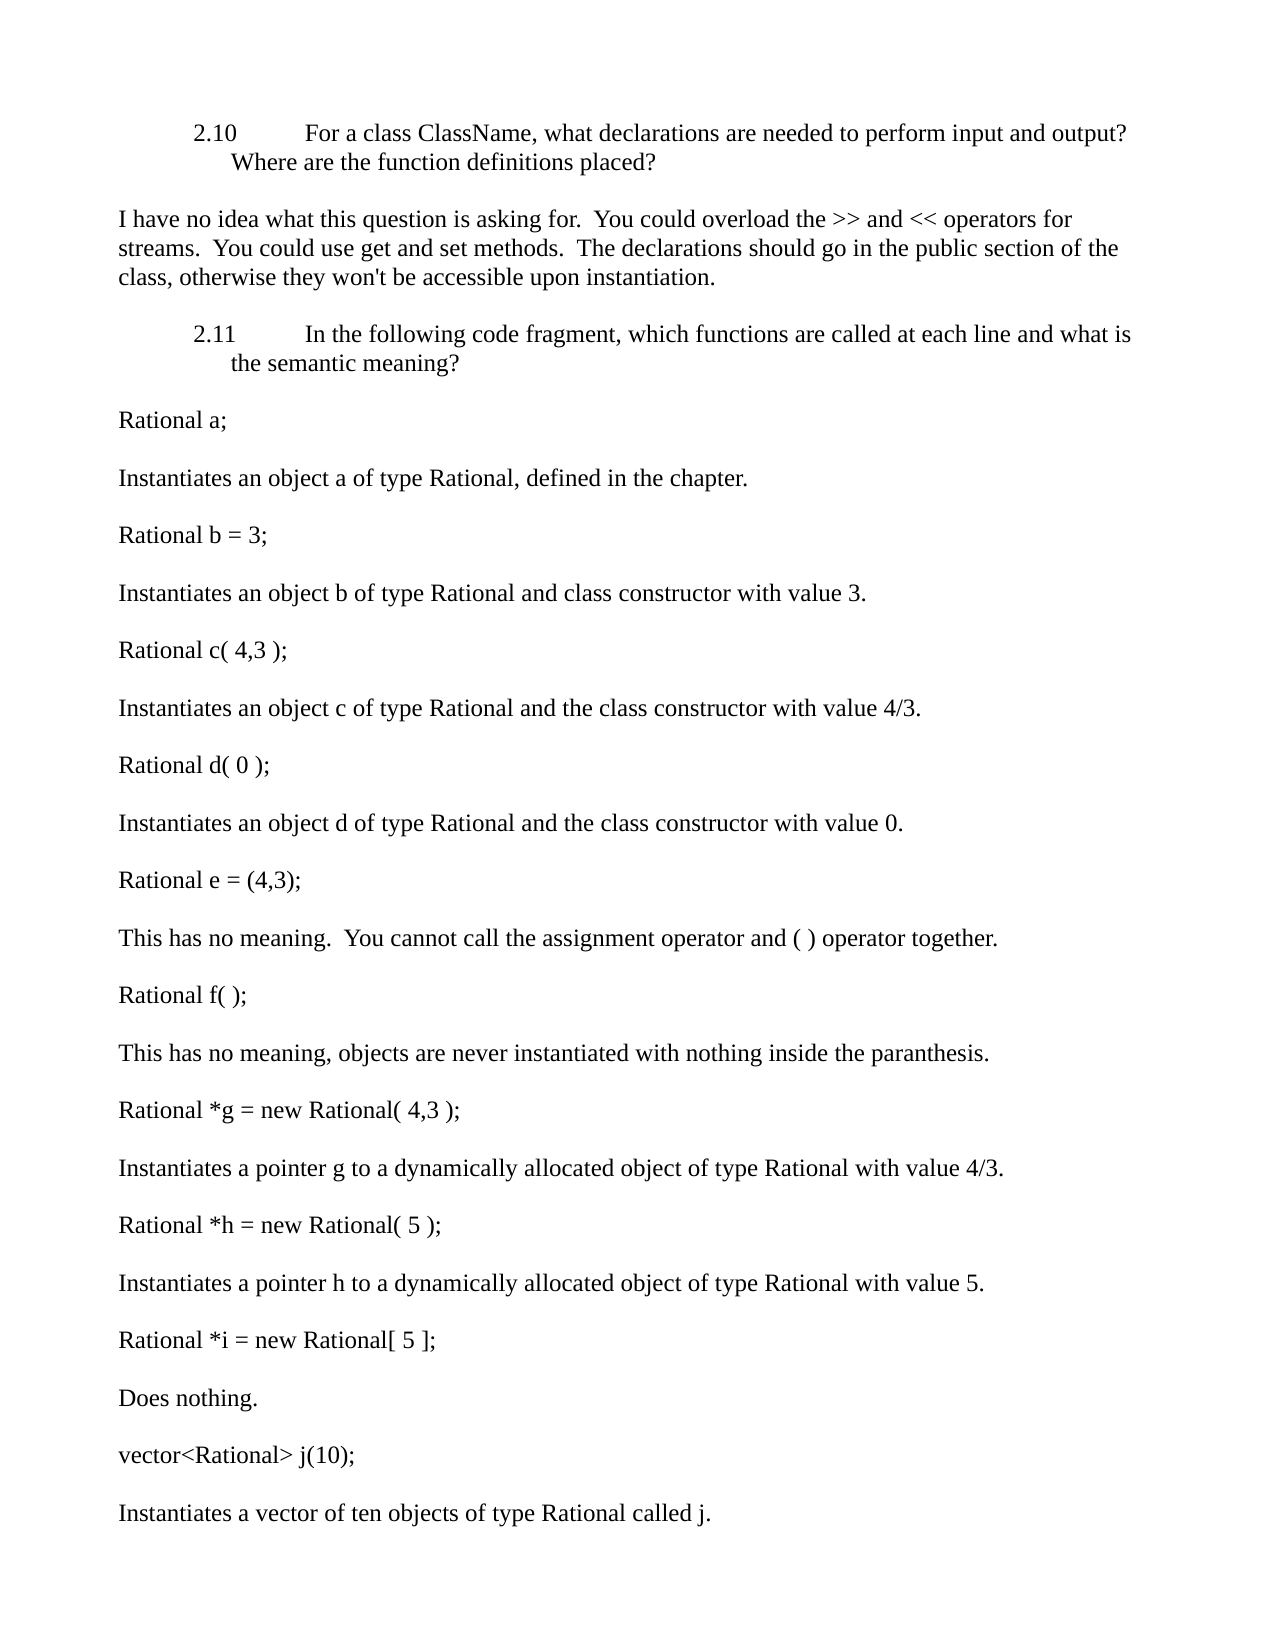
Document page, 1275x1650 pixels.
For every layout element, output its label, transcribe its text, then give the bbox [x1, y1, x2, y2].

text This has no meaning, objects are never instantiated with nothing inside the paranthesis. [118, 1038, 1157, 1067]
text Rational b = 3; [118, 521, 1157, 549]
text Instantiates an object c of type Rational and the class constructor with value 4/3. [118, 693, 1157, 722]
text vector<Rational> j(10); [118, 1441, 1157, 1469]
text Rational *i = new Rational[ 5 ]; [118, 1326, 1157, 1354]
text Instantiates a vector of ten objects of type Rational called j. [118, 1498, 1157, 1527]
text Rational c( 4,3 ); [118, 636, 1157, 664]
list In the following code fragment, which functions are called at each line and what is the semantic meaning? [193, 319, 1157, 377]
text Instantiates an object a of type Rational, defined in the chapter. [118, 463, 1157, 492]
text Does nothing. [118, 1383, 1157, 1412]
text Rational *g = new Rational( 4,3 ); [118, 1096, 1157, 1124]
text Rational f( ); [118, 981, 1157, 1009]
text Rational e = (4,3); [118, 866, 1157, 894]
text This has no meaning. You cannot call the assignment operator and ( ) operator together. [118, 923, 1157, 952]
text Rational a; [118, 406, 1157, 434]
text Rational d( 0 ); [118, 751, 1157, 779]
text Instantiates a pointer g to a dynamically allocated object of type Rational with value 4/3. [118, 1153, 1157, 1182]
text Instantiates an object b of type Rational and class constructor with value 3. [118, 578, 1157, 607]
text Instantiates an object d of type Rational and the class constructor with value 0. [118, 808, 1157, 837]
text Instantiates a pointer h to a dynamically allocated object of type Rational with value 5. [118, 1268, 1157, 1297]
text I have no idea what this question is asking for. You could overload the >> and << operators for streams. You could use get and set methods. The declarations should go in the public section of the class, otherwise they won't be accessible upon instantiation. [118, 204, 1157, 291]
list For a class ClassName, what declarations are needed to perform input and output? Where are the function definitions placed? [193, 118, 1157, 176]
text Rational *h = new Rational( 5 ); [118, 1211, 1157, 1239]
